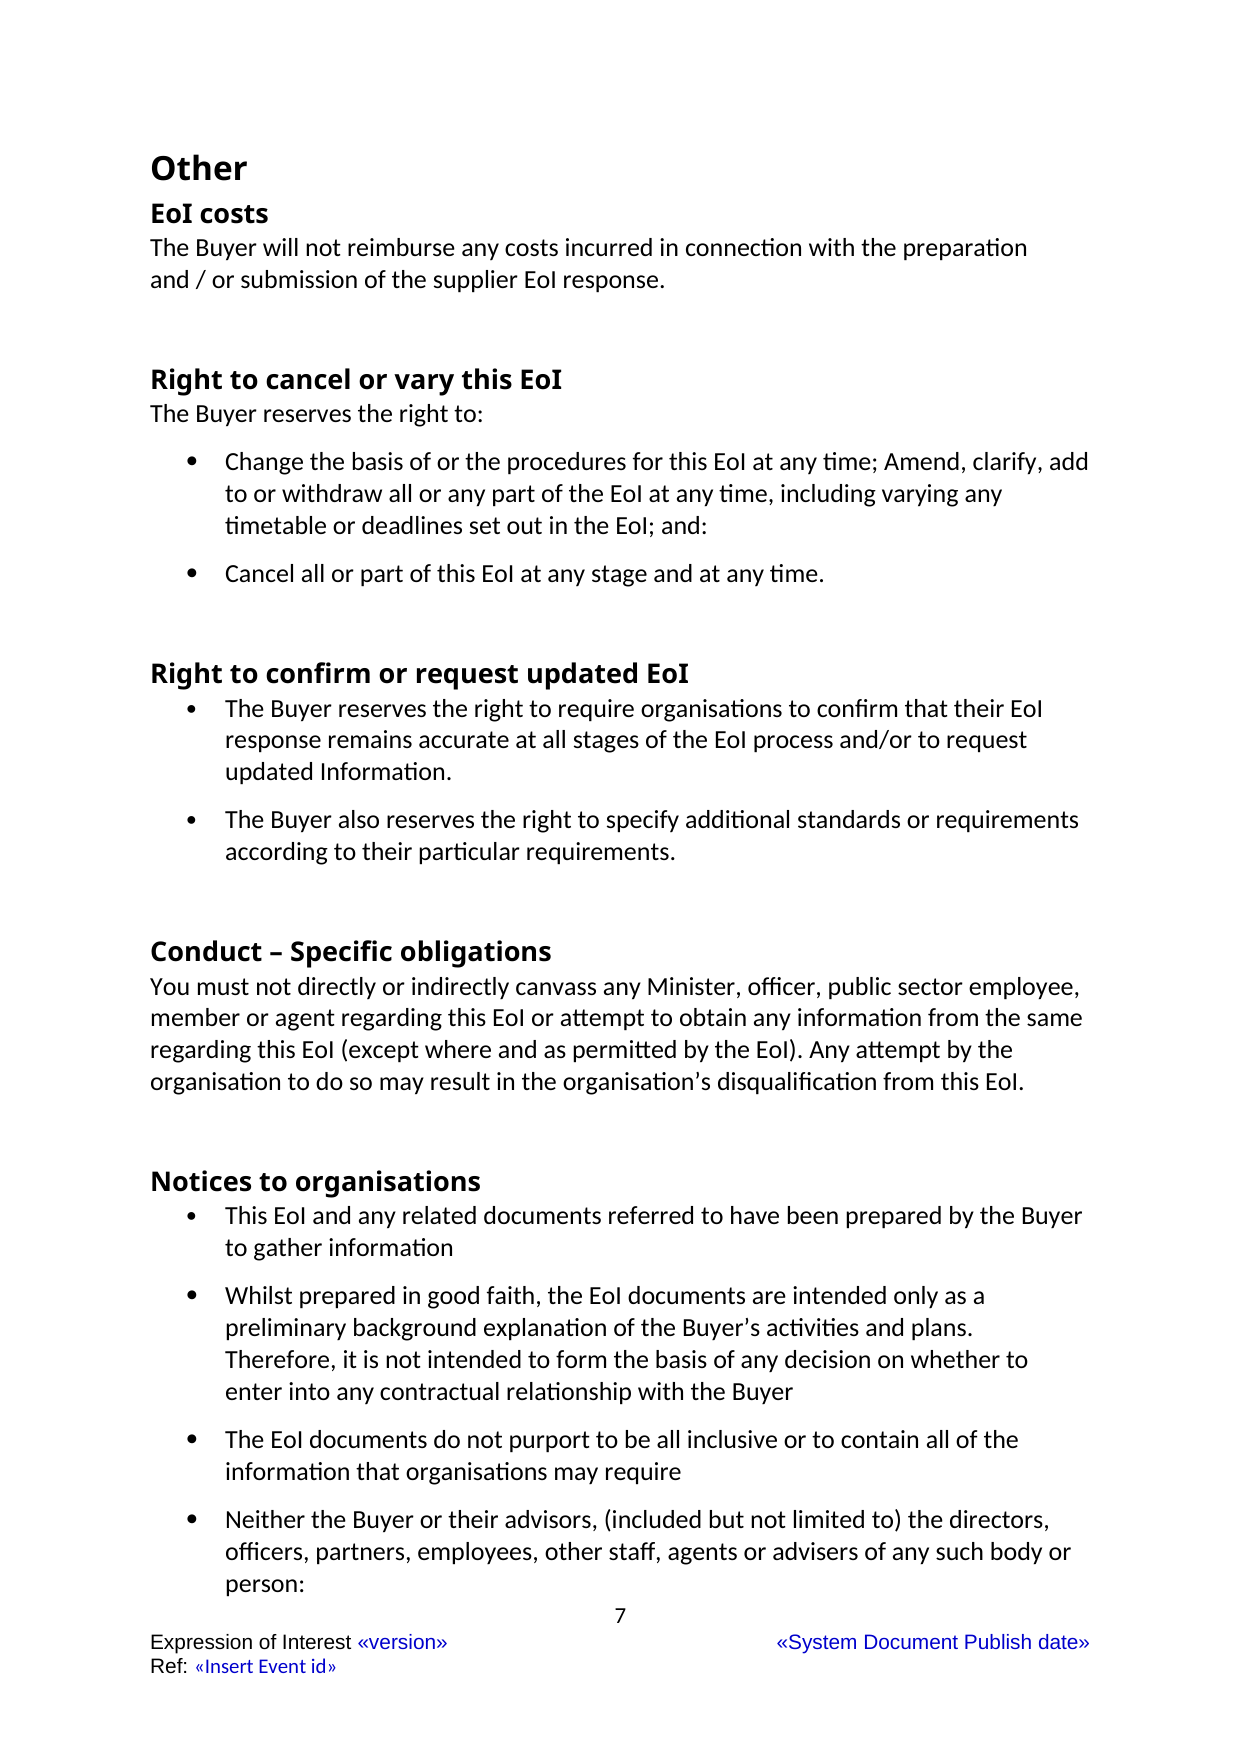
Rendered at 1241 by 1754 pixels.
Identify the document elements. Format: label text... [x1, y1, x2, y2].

subtitle Right to confirm or request updated EoI [150, 655, 1090, 692]
list Change the basis of or the procedures for this EoI at any time; Amend, clarify, add to or withdraw all or any part of the EoI at any time, including varying any timetable or deadlines set out in the EoI; and: [187, 446, 1090, 541]
list The Buyer reserves the right to require organisations to confirm that their EoI response remains accurate at all stages of the EoI process and/or to request updated Information. [187, 692, 1090, 787]
list Cancel all or part of this EoI at any stage and at any time. [187, 557, 1090, 589]
text The Buyer reserves the right to: [150, 397, 1090, 429]
subtitle Right to cancel or vary this EoI [150, 360, 1090, 397]
text You must not directly or indirectly canvass any Minister, officer, public sector employee, member or agent regarding this EoI or attempt to obtain any information from the same regarding this EoI (except where and as permitted by the EoI). Any attempt by the organisation to do so may result in the organisation’s disqualification from this EoI. [150, 969, 1090, 1097]
list This EoI and any related documents referred to have been prepared by the Buyer to gather information [187, 1199, 1090, 1263]
list The Buyer also reserves the right to specify additional standards or requirements according to their particular requirements. [187, 804, 1090, 867]
subtitle Other [150, 145, 1090, 190]
text The Buyer will not reimburse any costs incurred in connection with the preparation and / or submission of the supplier EoI response. [150, 231, 1090, 295]
subtitle Conduct – Specific obligations [150, 933, 1090, 969]
list The EoI documents do not purport to be all inclusive or to contain all of the information that organisations may require [187, 1423, 1090, 1487]
list Whilst prepared in good faith, the EoI documents are intended only as a preliminary background explanation of the Buyer’s activities and plans. Therefore, it is not intended to form the basis of any decision on whether to enter into any contractual relationship with the Buyer [187, 1279, 1090, 1406]
subtitle EoI costs [150, 194, 1090, 231]
list Neither the Buyer or their advisors, (included but not limited to) the directors, officers, partners, employees, other staff, agents or advisers of any such body or person: [187, 1503, 1090, 1598]
subtitle Notices to organisations [150, 1162, 1090, 1199]
